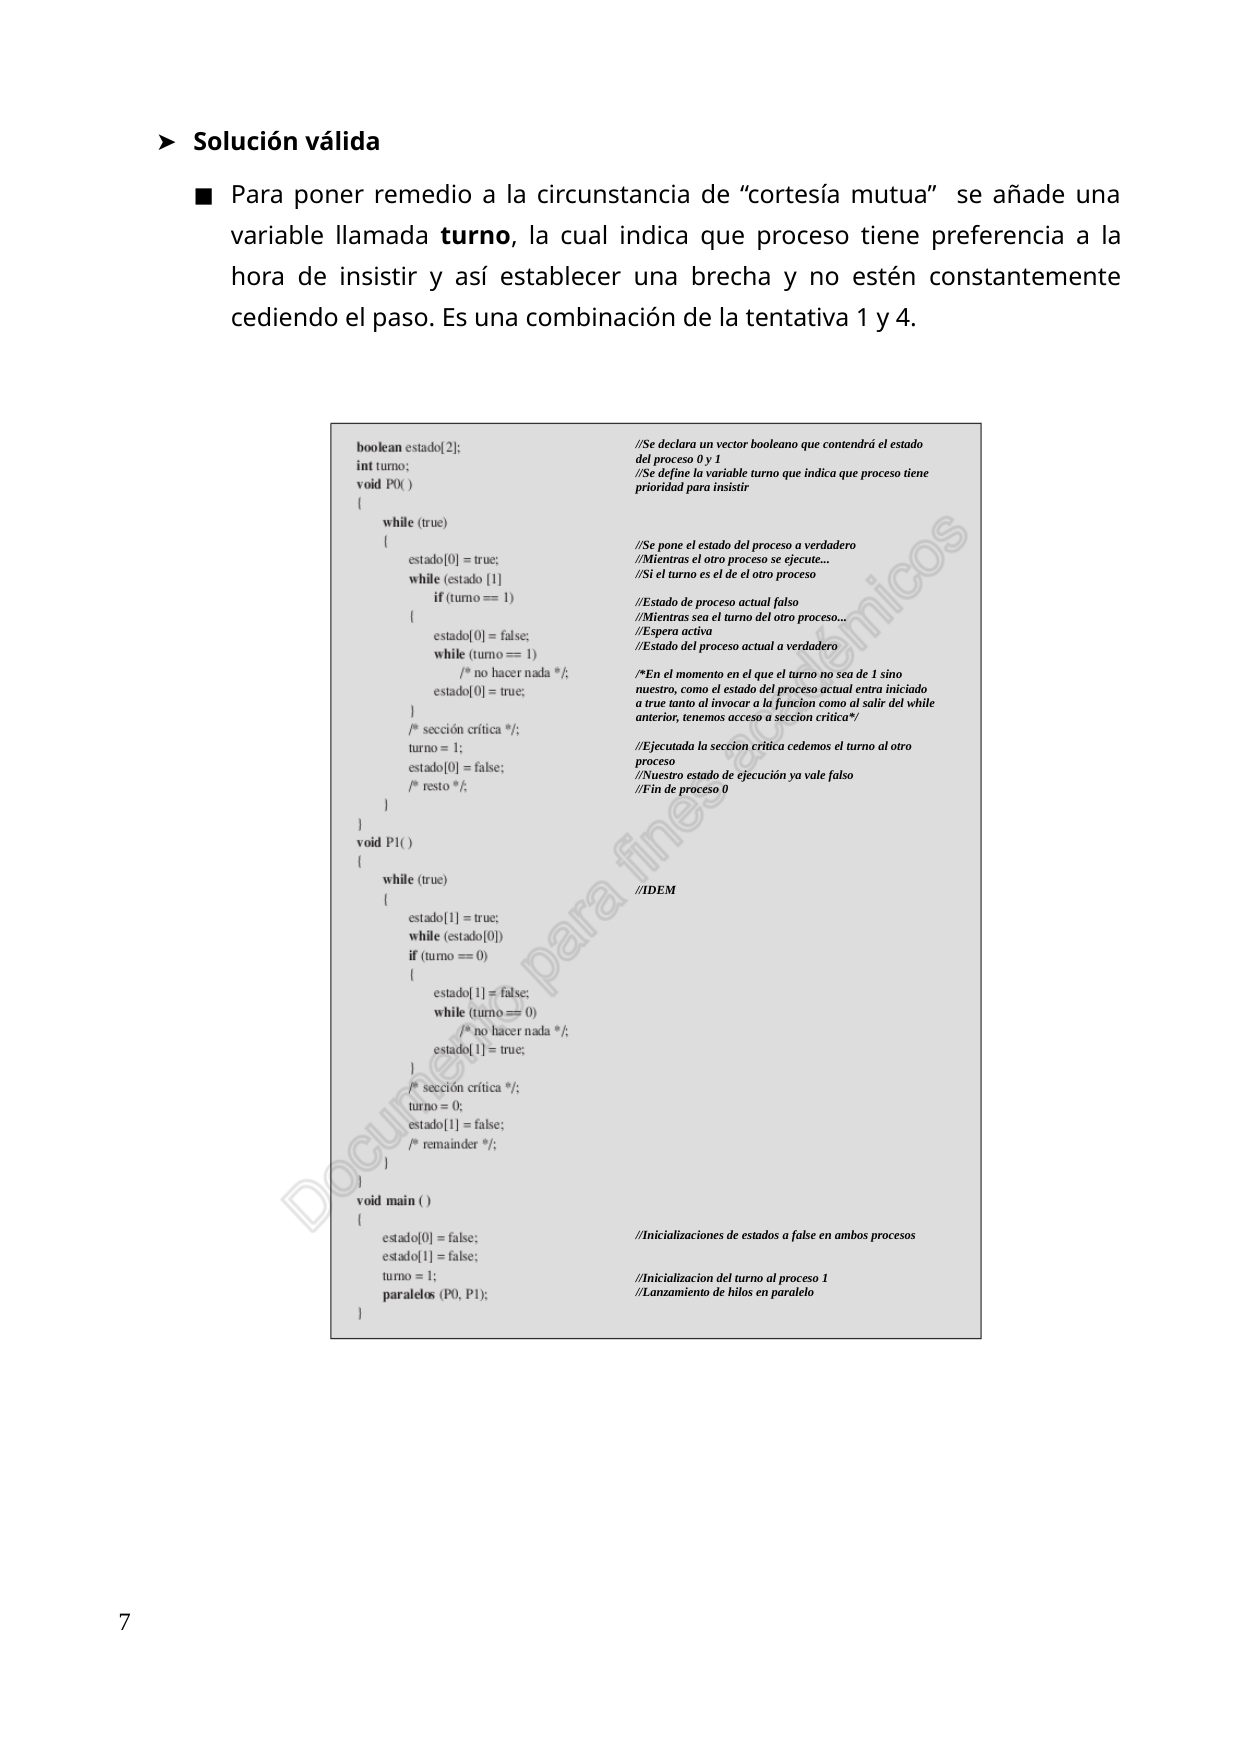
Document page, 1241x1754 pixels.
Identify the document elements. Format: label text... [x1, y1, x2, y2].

list Solución válida [156, 124, 1122, 158]
list Para poner remedio a la circunstancia de “cortesía mutua” se añade una variable llamada turno, la cual indica que proceso tiene preferencia a la hora de insistir y así establecer una brecha y no estén constantemente cediendo el paso. Es una combinación de la tentativa 1 y 4. [193, 177, 1122, 333]
picture [807, 399, 999, 1351]
